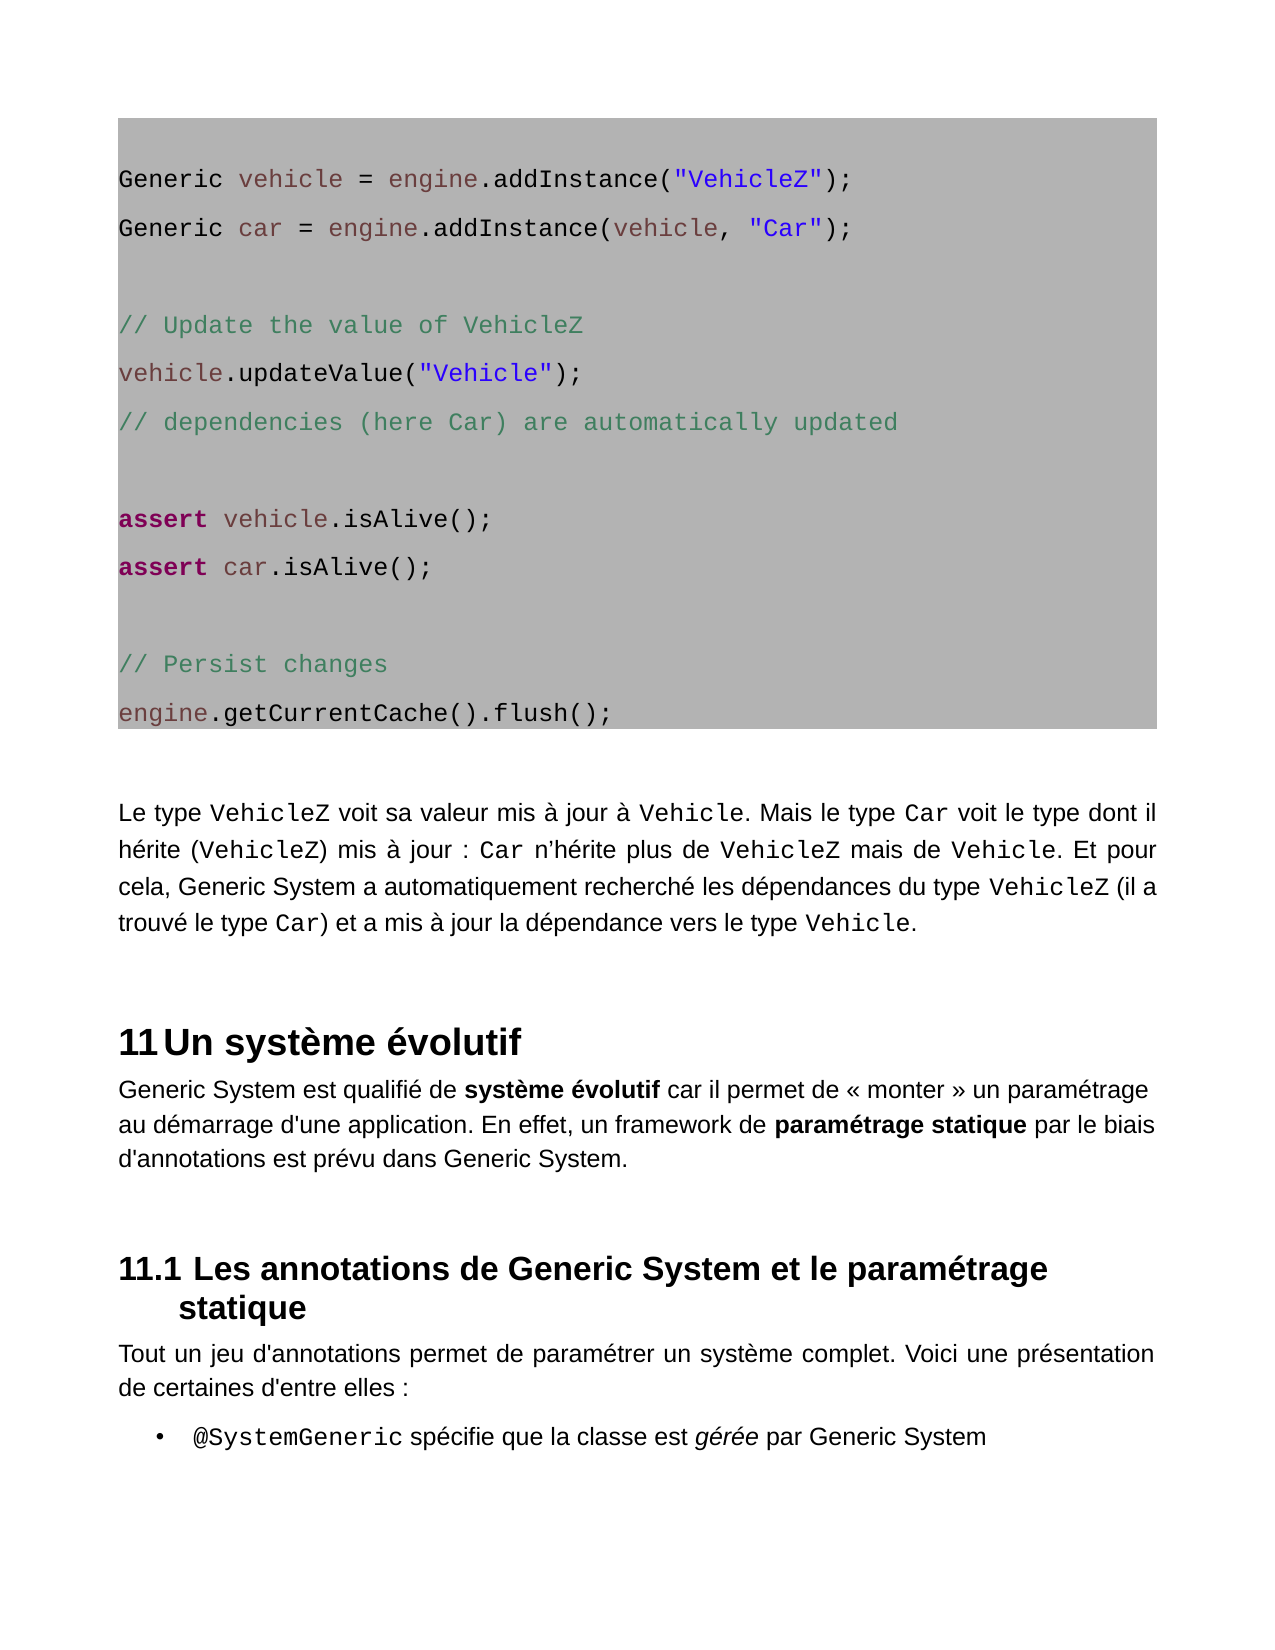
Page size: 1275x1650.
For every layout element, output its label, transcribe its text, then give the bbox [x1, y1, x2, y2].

text Le type VehicleZ voit sa valeur mis à jour à Vehicle. Mais le type Car voit le type dont il hérite (VehicleZ) mis à jour : Car n’hérite plus de VehicleZ mais de Vehicle. Et pour cela, Generic System a automatiquement recherché les dépendances du type VehicleZ (il a trouvé le type Car) et a mis à jour la dépendance vers le type Vehicle. [118, 798, 1157, 939]
text engine.getCurrentCache().flush(); [118, 701, 1157, 729]
subtitle Un système évolutif [118, 1019, 1157, 1063]
text // dependencies (here Car) are automatically updated [118, 409, 1157, 438]
text Generic car = engine.addInstance(vehicle, "Car"); [118, 215, 1157, 243]
text // Persist changes [118, 652, 1157, 680]
text assert vehicle.isAlive(); [118, 506, 1157, 535]
text vehicle.updateValue("Vehicle"); [118, 361, 1157, 389]
subtitle Les annotations de Generic System et le paramétrage statique [118, 1249, 1157, 1326]
text Tout un jeu d'annotations permet de paramétrer un système complet. Voici une présentation de certaines d'entre elles : [118, 1339, 1157, 1402]
text assert car.isAlive(); [118, 555, 1157, 583]
text Generic System est qualifié de système évolutif car il permet de « monter » un paramétrage au démarrage d'une application. En effet, un framework de paramétrage statique par le biais d'annotations est prévu dans Generic System. [118, 1076, 1157, 1173]
text Generic vehicle = engine.addInstance("VehicleZ"); [118, 167, 1157, 195]
list @SystemGeneric spécifie que la classe est gérée par Generic System [156, 1422, 1157, 1453]
text // Update the value of VehicleZ [118, 312, 1157, 341]
